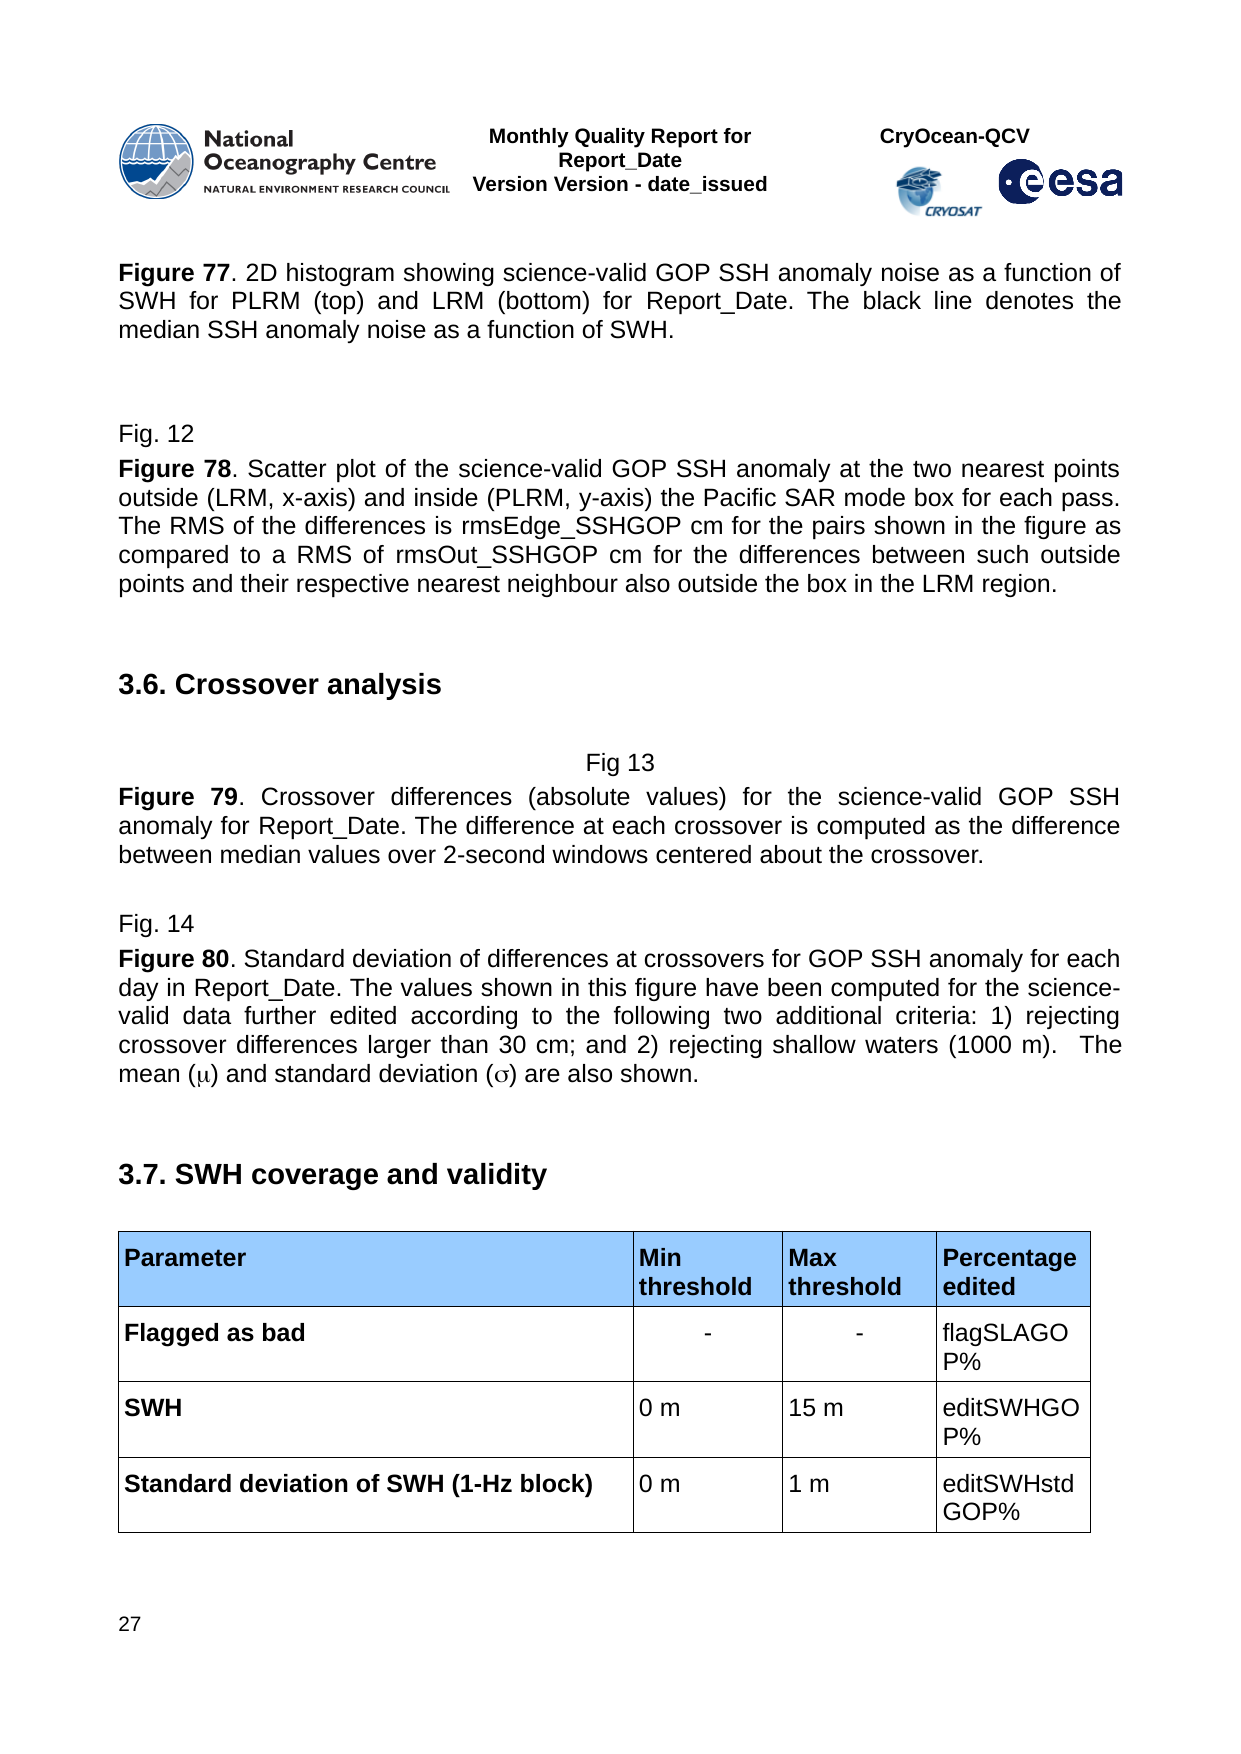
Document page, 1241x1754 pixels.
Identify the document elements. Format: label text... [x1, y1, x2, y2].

picture [876, 159, 1123, 224]
text Figure 77. 2D histogram showing science-valid GOP SSH anomaly noise as a function of SWH for PLRM (top) and LRM (bottom) for Report_Date. The black line denotes the median SSH anomaly noise as a function of SWH. [118, 257, 1122, 344]
table_cell 1 m [783, 1458, 936, 1532]
text Fig. 12 [118, 419, 1122, 448]
table_header Min threshold [634, 1232, 782, 1306]
table_cell Standard deviation of SWH (1-Hz block) [119, 1458, 633, 1532]
text Figure 79. Crossover differences (absolute values) for the science-valid GOP SSH anomaly for Report_Date. The difference at each crossover is computed as the difference between median values over 2-second windows centered about the crossover. [118, 782, 1122, 868]
text Figure 80. Standard deviation of differences at crossovers for GOP SSH anomaly for each day in Report_Date. The values shown in this figure have been computed for the science-valid data further edited according to the following two additional criteria: 1) rejecting crossover differences larger than 30 cm; and 2) rejecting shallow waters (1000 m). The mean (μ) and standard deviation (σ) are also shown. [118, 944, 1122, 1088]
table_cell Flagged as bad [119, 1307, 633, 1381]
table_cell flagSLAGOP% [937, 1307, 1090, 1381]
table_cell SWH [119, 1382, 633, 1457]
table_cell 0 m [634, 1382, 782, 1457]
text Figure 78. Scatter plot of the science-valid GOP SSH anomaly at the two nearest points outside (LRM, x-axis) and inside (PLRM, y-axis) the Pacific SAR mode box for each pass. The RMS of the differences is rmsEdge_SSHGOP cm for the pairs shown in the figure as compared to a RMS of rmsOut_SSHGOP cm for the differences between such outside points and their respective nearest neighbour also outside the box in the LRM region. [118, 454, 1122, 597]
table_cell editSWHstdGOP% [937, 1458, 1090, 1532]
table_cell editSWHGOP% [937, 1382, 1090, 1457]
table_cell 0 m [634, 1458, 782, 1532]
text Fig 13 [118, 748, 1122, 776]
table_header Parameter [119, 1232, 633, 1306]
table_cell 15 m [783, 1382, 936, 1457]
table_cell - [634, 1307, 782, 1381]
text 3.6. Crossover analysis [118, 667, 1122, 700]
table_cell - [783, 1307, 936, 1381]
text Fig. 14 [118, 909, 1122, 938]
text 3.7. SWH coverage and validity [118, 1157, 1122, 1191]
table_header Percentage edited [937, 1232, 1090, 1306]
table_header Max threshold [783, 1232, 936, 1306]
